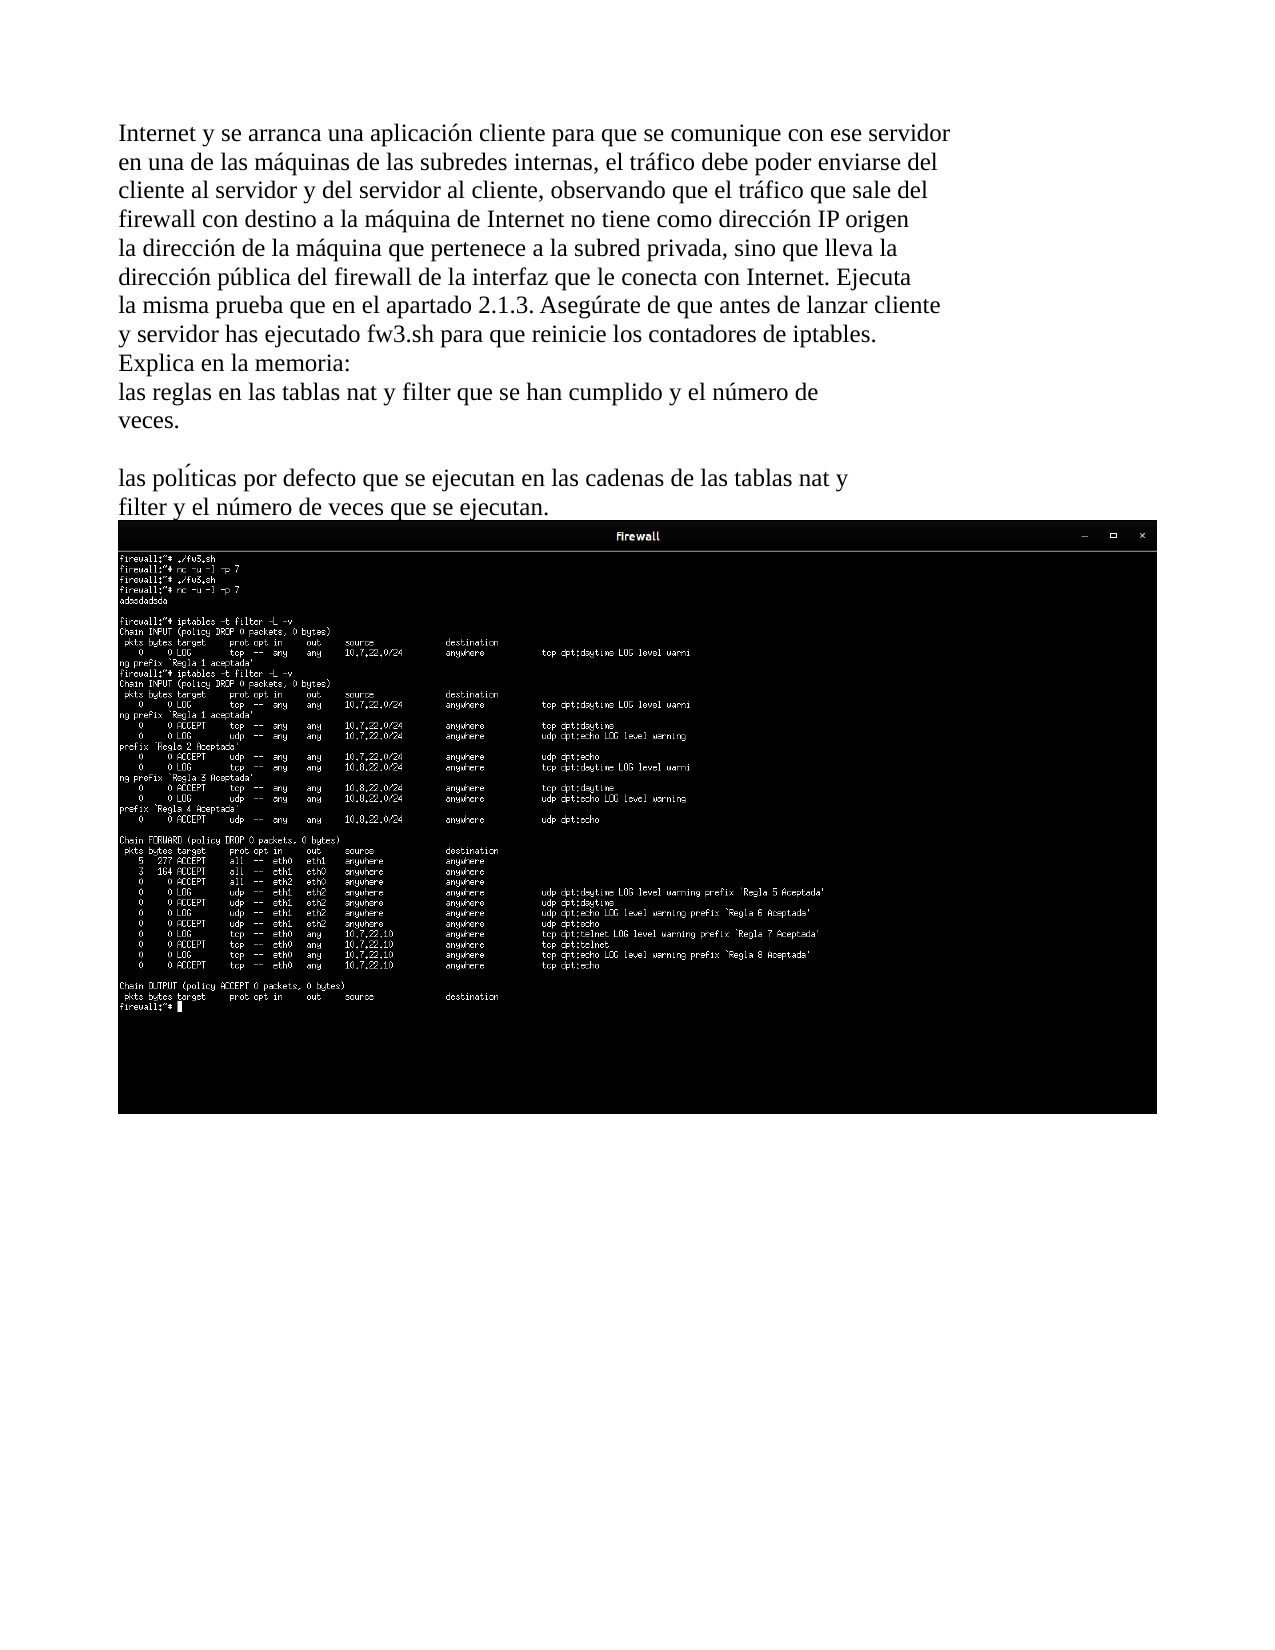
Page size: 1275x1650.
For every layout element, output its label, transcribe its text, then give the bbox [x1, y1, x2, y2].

text Internet y se arranca una aplicación cliente para que se comunique con ese servidor [118, 118, 1157, 147]
text en una de las máquinas de las subredes internas, el tráfico debe poder enviarse del [118, 147, 1157, 176]
text la dirección de la máquina que pertenece a la subred privada, sino que lleva la [118, 233, 1157, 262]
text cliente al servidor y del servidor al cliente, observando que el tráfico que sale del [118, 176, 1157, 204]
text firewall con destino a la máquina de Internet no tiene como dirección IP origen [118, 204, 1157, 233]
text filter y el número de veces que se ejecutan. [118, 492, 1157, 520]
text las polı́ticas por defecto que se ejecutan en las cadenas de las tablas nat y [118, 463, 1157, 492]
text la misma prueba que en el apartado 2.1.3. Asegúrate de que antes de lanzar cliente [118, 291, 1157, 319]
text dirección pública del firewall de la interfaz que le conecta con Internet. Ejecuta [118, 262, 1157, 291]
text Explica en la memoria: [118, 348, 1157, 377]
picture [118, 520, 1157, 1114]
text las reglas en las tablas nat y filter que se han cumplido y el número de [118, 377, 1157, 406]
text y servidor has ejecutado fw3.sh para que reinicie los contadores de iptables. [118, 319, 1157, 348]
text veces. [118, 406, 1157, 434]
